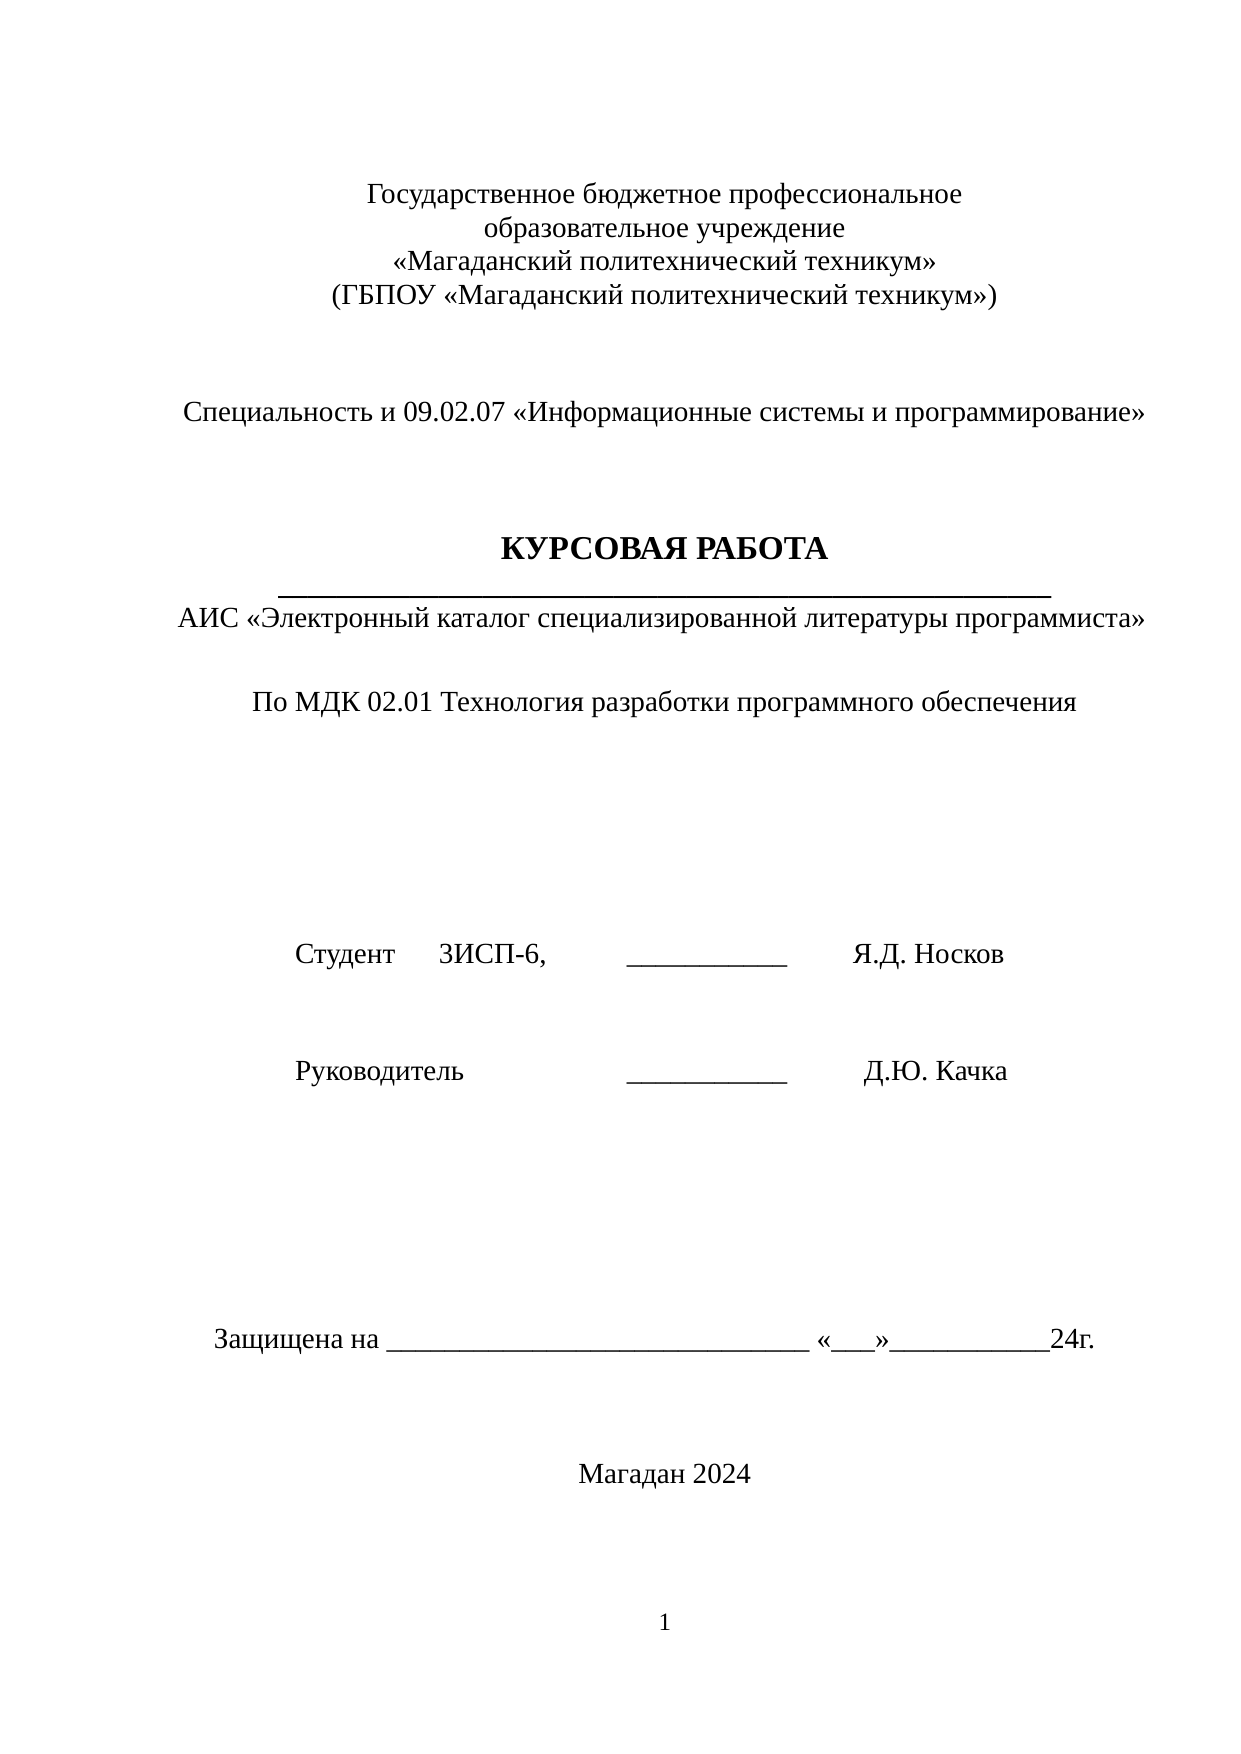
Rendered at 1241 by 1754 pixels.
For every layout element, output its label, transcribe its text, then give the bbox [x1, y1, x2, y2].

text _____________________________________________________ [177, 567, 1152, 600]
text образовательное учреждение [177, 210, 1152, 243]
text Руководитель ___________ Д.Ю. Качка [177, 1053, 1152, 1087]
text АИС «Электронный каталог специализированной литературы программиста» [177, 600, 1152, 634]
text КУРСОВАЯ РАБОТА [177, 528, 1152, 567]
text Студент 3ИСП-6, ___________ Я.Д. Носков [177, 936, 1152, 969]
text «Магаданский политехнический техникум» [177, 243, 1152, 277]
text Специальность и 09.02.07 «Информационные системы и программирование» [177, 394, 1152, 428]
text Государственное бюджетное профессиональное [177, 176, 1152, 210]
text Магадан 2024 [177, 1456, 1152, 1489]
text (ГБПОУ «Магаданский политехнический техникум») [177, 277, 1152, 311]
text По МДК 02.01 Технология разработки программного обеспечения [177, 684, 1152, 718]
text Защищена на _____________________________ «___»___________24г. [177, 1322, 1152, 1355]
